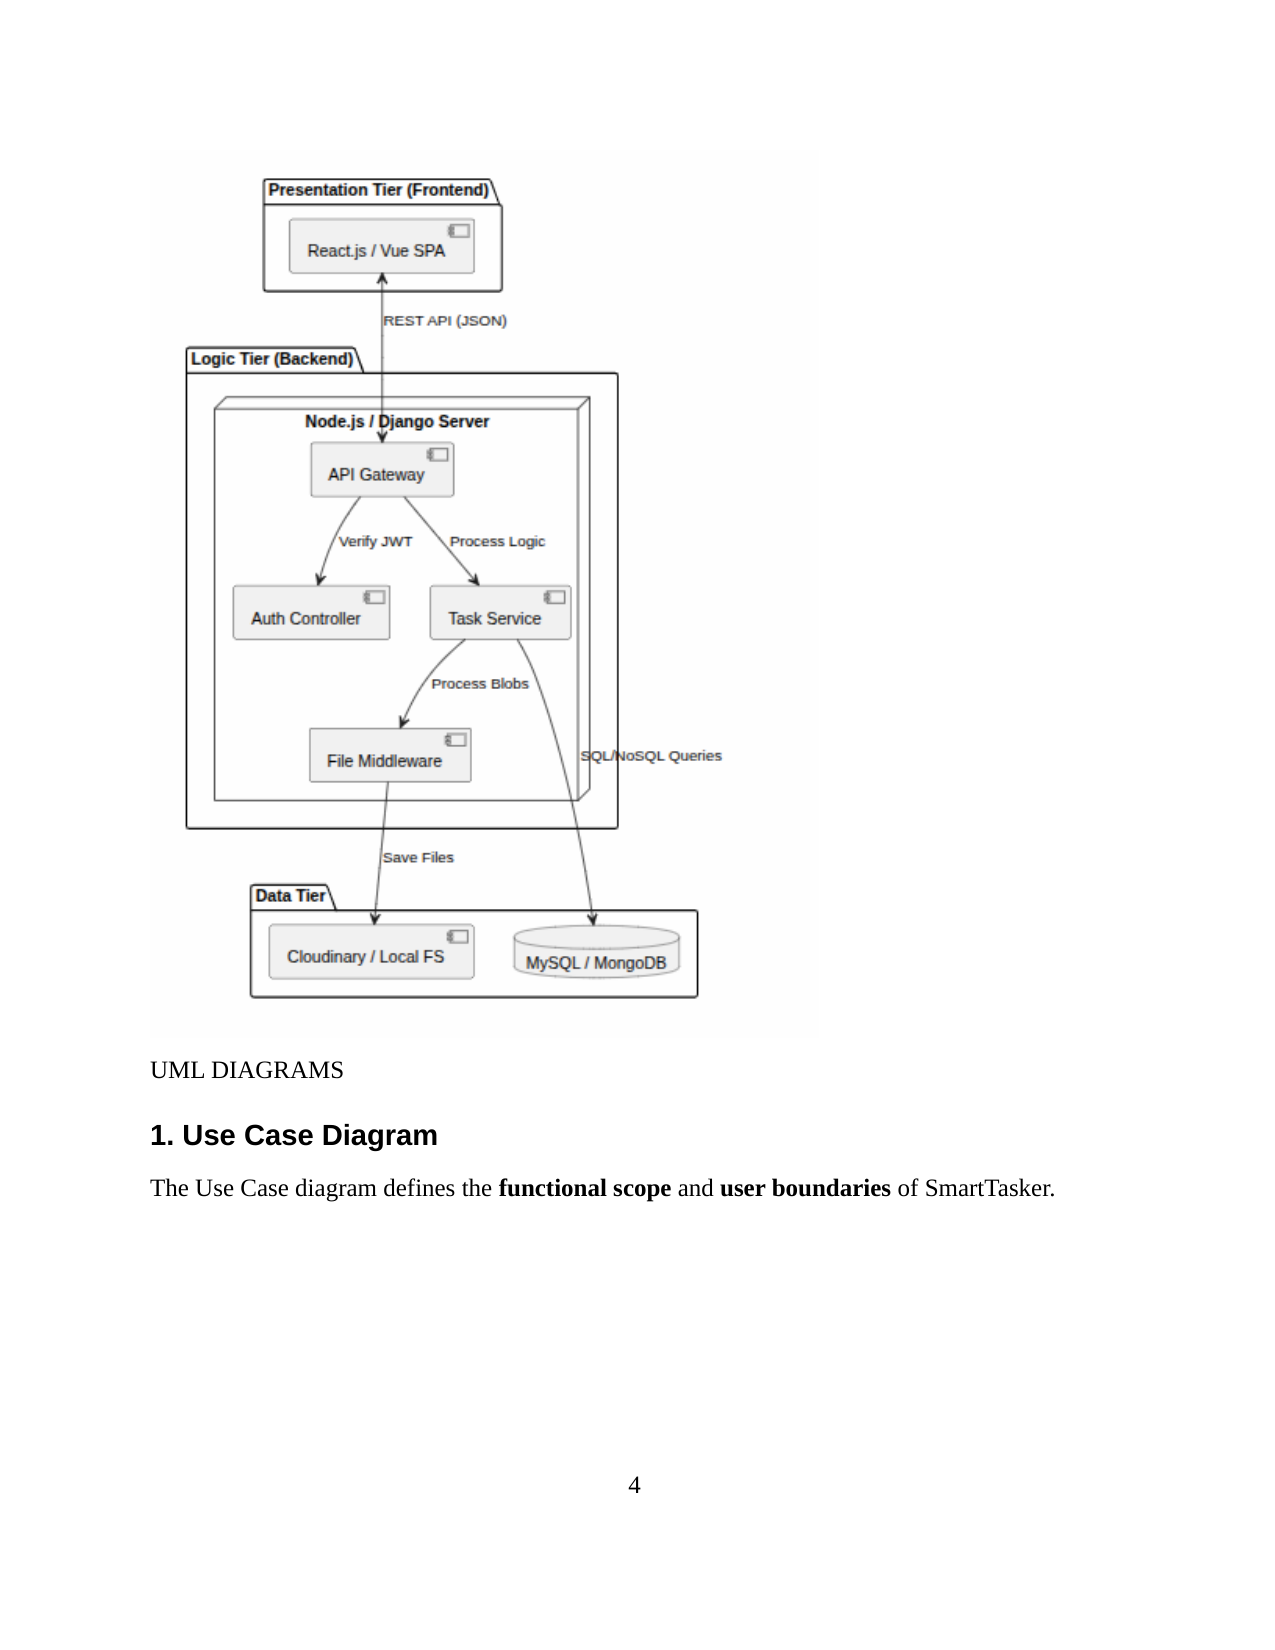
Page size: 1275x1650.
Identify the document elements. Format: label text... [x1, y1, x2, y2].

text UML DIAGRAMS [150, 1055, 1125, 1084]
text The Use Case diagram defines the functional scope and user boundaries of SmartTasker. [150, 1173, 1125, 1202]
subtitle 1. Use Case Diagram [150, 1118, 1125, 1152]
picture [150, 150, 819, 1038]
